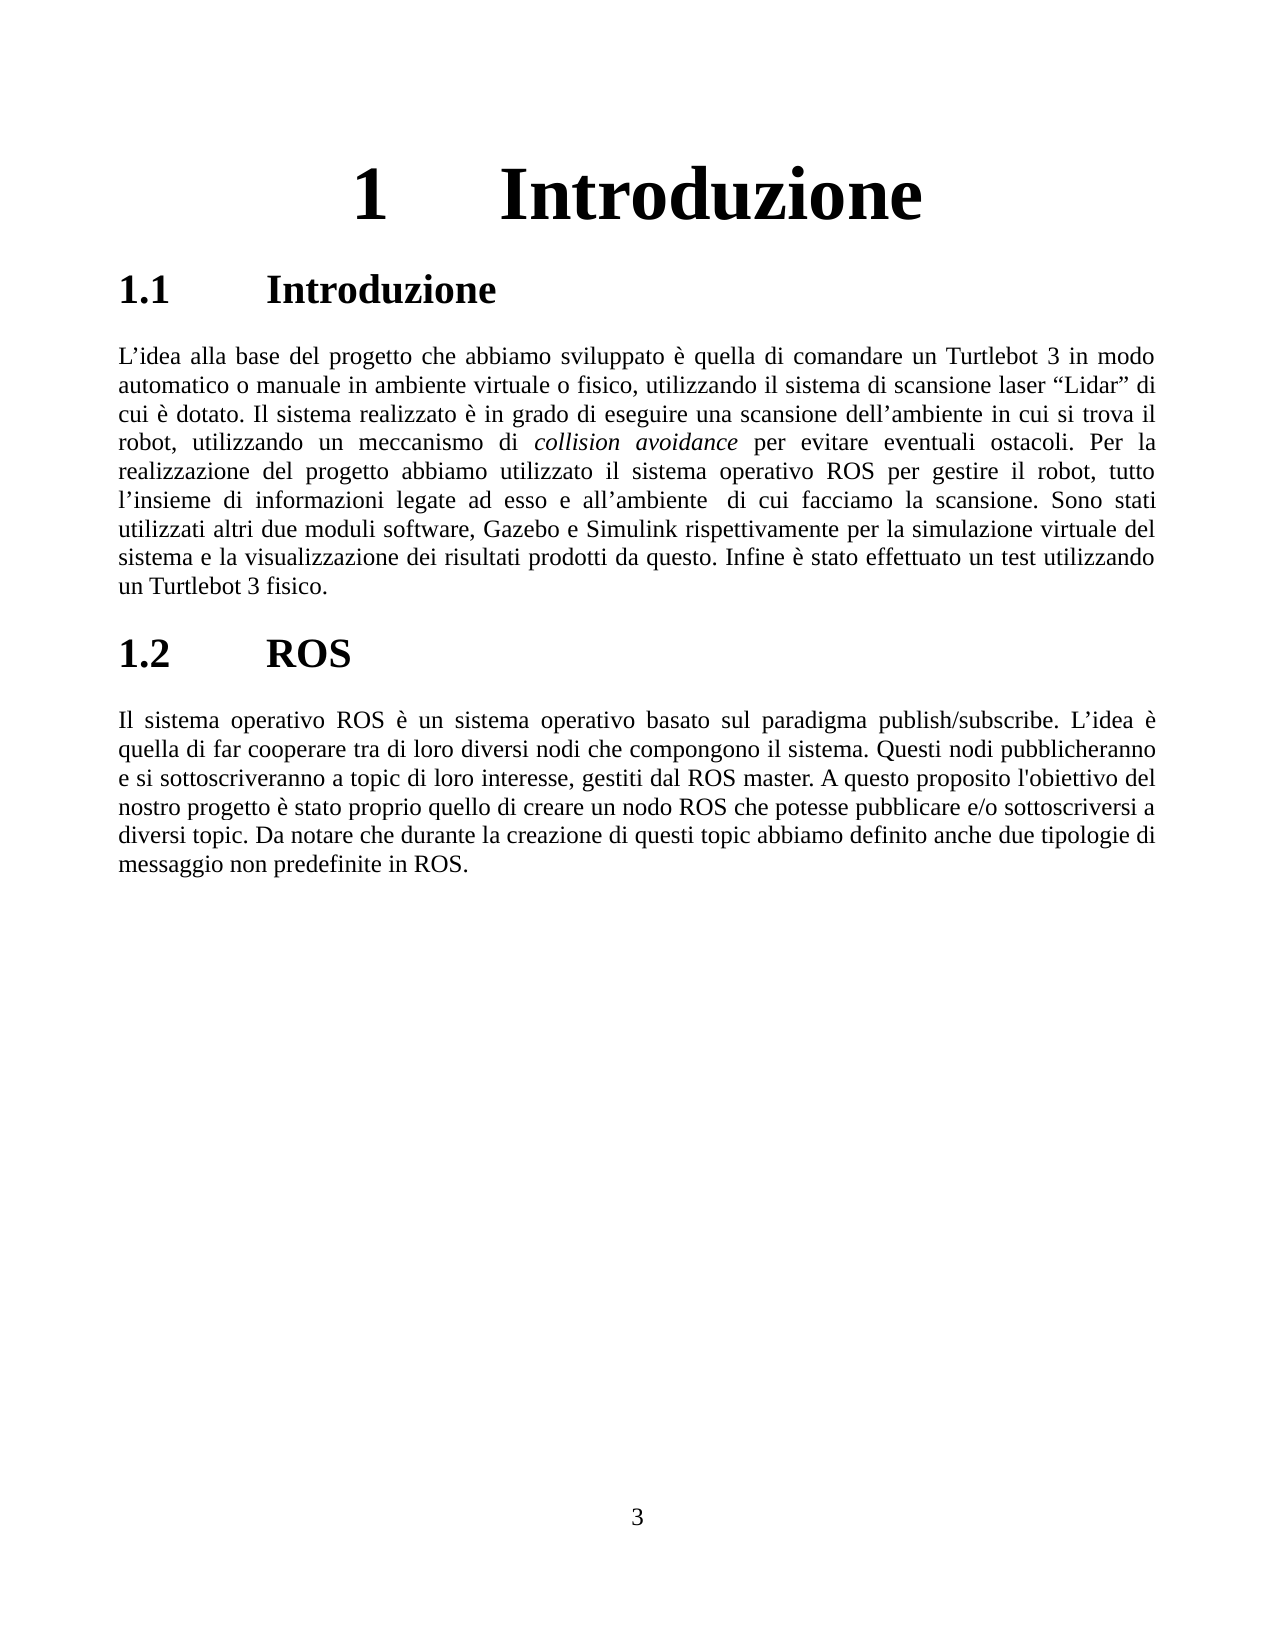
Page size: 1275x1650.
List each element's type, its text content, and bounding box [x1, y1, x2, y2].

text Il sistema operativo ROS è un sistema operativo basato sul paradigma publish/subscribe. L’idea è quella di far cooperare tra di loro diversi nodi che compongono il sistema. Questi nodi pubblicheranno e si sottoscriveranno a topic di loro interesse, gestiti dal ROS master. A questo proposito l'obiettivo del nostro progetto è stato proprio quello di creare un nodo ROS che potesse pubblicare e/o sottoscriversi a diversi topic. Da notare che durante la creazione di questi topic abbiamo definito anche due tipologie di messaggio non predefinite in ROS. [118, 705, 1157, 878]
text L’idea alla base del progetto che abbiamo sviluppato è quella di comandare un Turtlebot 3 in modo automatico o manuale in ambiente virtuale o fisico, utilizzando il sistema di scansione laser “Lidar” di cui è dotato. Il sistema realizzato è in grado di eseguire una scansione dell’ambiente in cui si trova il robot, utilizzando un meccanismo di collision avoidance per evitare eventuali ostacoli. Per la realizzazione del progetto abbiamo utilizzato il sistema operativo ROS per gestire il robot, tutto l’insieme di informazioni legate ad esso e all’ambiente di cui facciamo la scansione. Sono stati utilizzati altri due moduli software, Gazebo e Simulink rispettivamente per la simulazione virtuale del sistema e la visualizzazione dei risultati prodotti da questo. Infine è stato effettuato un test utilizzando un Turtlebot 3 fisico. [118, 341, 1157, 600]
subtitle 1.1 Introduzione [118, 264, 1157, 312]
subtitle 1.2 ROS [118, 629, 1157, 677]
subtitle 1 Introduzione [118, 148, 1157, 236]
